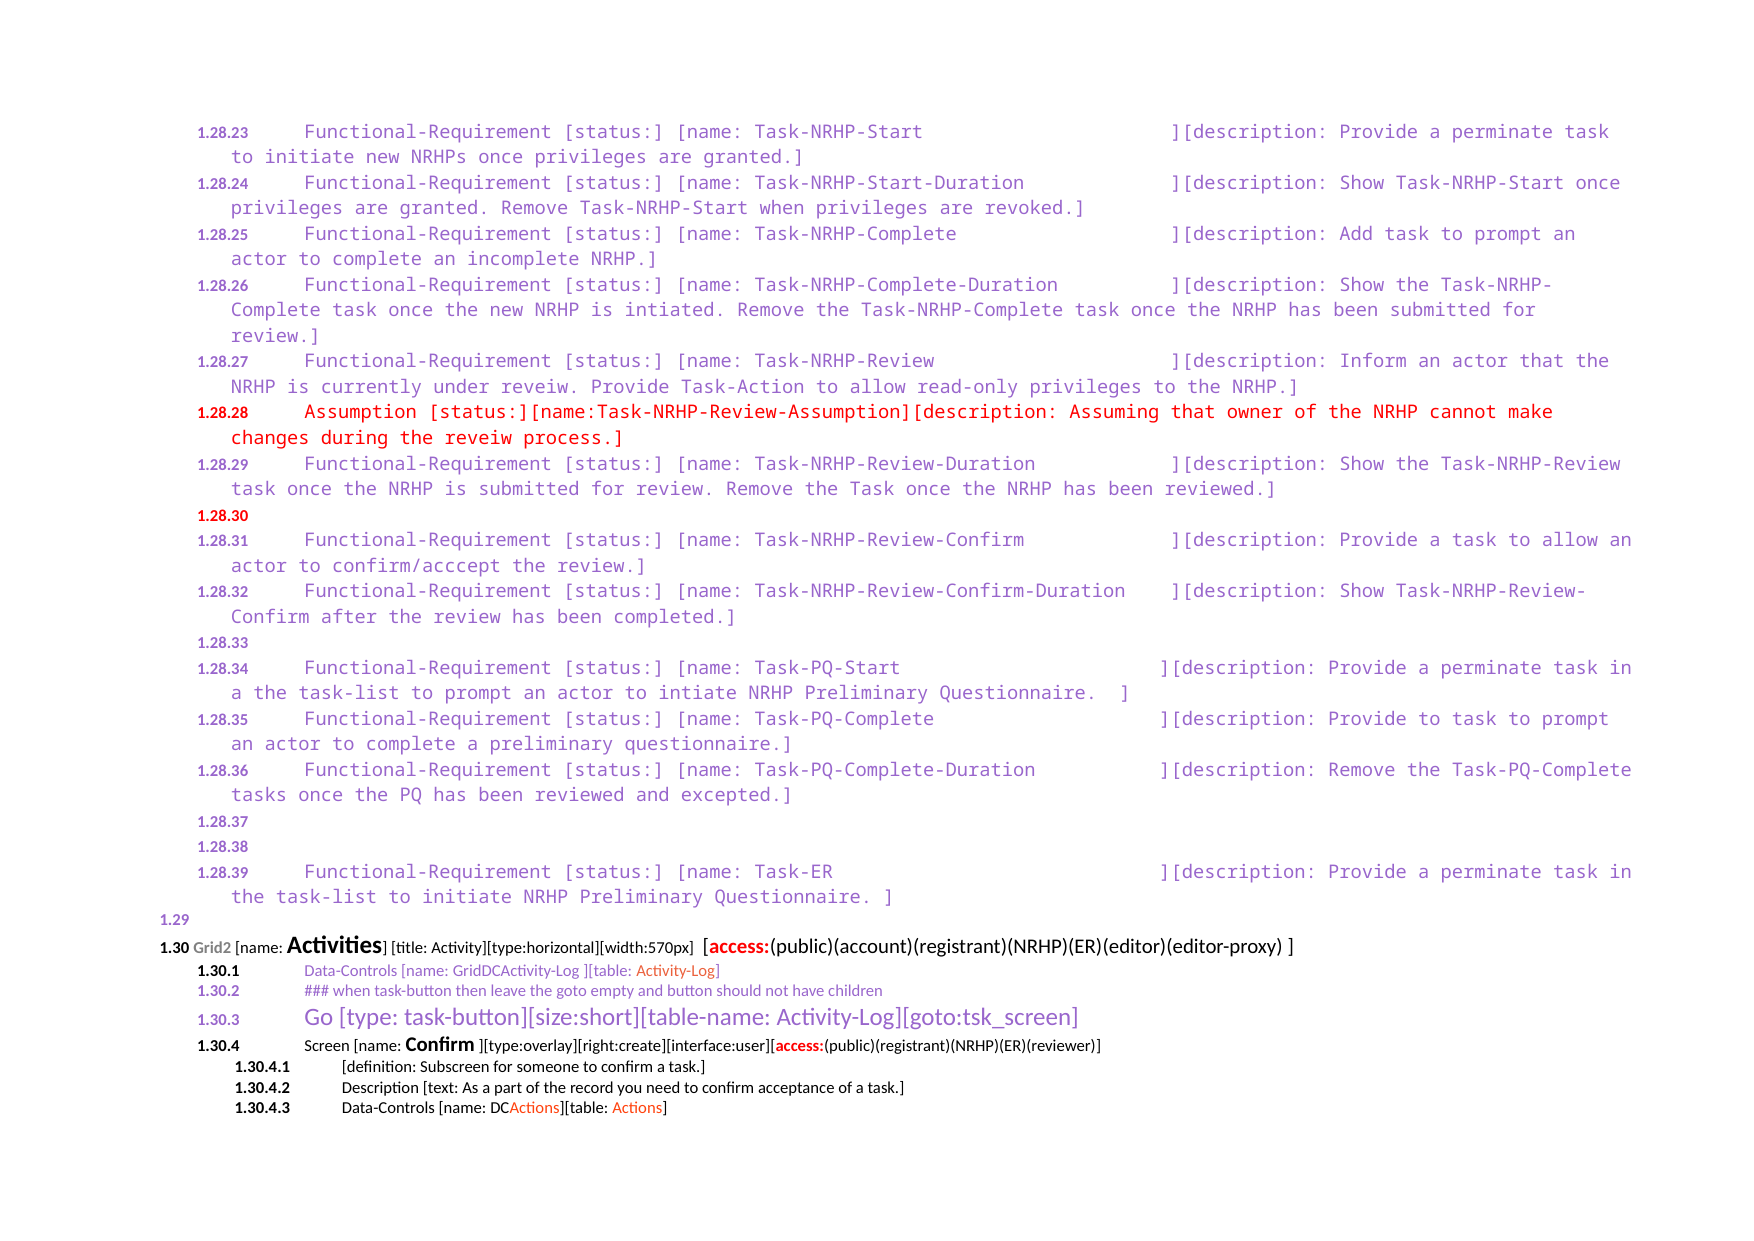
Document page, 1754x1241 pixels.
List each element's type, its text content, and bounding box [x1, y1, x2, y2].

list ### when task-button then leave the goto empty and button should not have children [193, 980, 1636, 1001]
list Functional-Requirement [status:] [name: Task-PQ-Start ][description: Provide a perminate task in a the task-list to prompt an actor to intiate NRHP Preliminary Questionnaire. ] [193, 654, 1636, 705]
list Data-Controls [name: GridDCActivity-Log ][table: Activity-Log] [193, 960, 1636, 980]
list Functional-Requirement [status:] [name: Task-NRHP-Review-Confirm ][description: Provide a task to allow an actor to confirm/acccept the review.] [193, 526, 1636, 577]
list Functional-Requirement [status:] [name: Task-NRHP-Complete ][description: Add task to prompt an actor to complete an incomplete NRHP.] [193, 220, 1636, 271]
list Go [type: task-button][size:short][table-name: Activity-Log][goto:tsk_screen] [193, 1001, 1636, 1031]
list Functional-Requirement [status:] [name: Task-PQ-Complete ][description: Provide to task to prompt an actor to complete a preliminary questionnaire.] [193, 705, 1636, 756]
list Functional-Requirement [status:] [name: Task-NRHP-Start ][description: Provide a perminate task to initiate new NRHPs once privileges are granted.] [193, 118, 1636, 169]
list Data-Controls [name: DCActions][table: Actions] [231, 1097, 1636, 1118]
list Functional-Requirement [status:] [name: Task-PQ-Complete-Duration ][description: Remove the Task-PQ-Complete tasks once the PQ has been reviewed and excepted.] [193, 756, 1636, 807]
list Functional-Requirement [status:] [name: Task-NRHP-Start-Duration ][description: Show Task-NRHP-Start once privileges are granted. Remove Task-NRHP-Start when privileges are revoked.] [193, 169, 1636, 220]
list Functional-Requirement [status:] [name: Task-NRHP-Review-Confirm-Duration ][description: Show Task-NRHP-Review-Confirm after the review has been completed.] [193, 577, 1636, 628]
list [definition: Subscreen for someone to confirm a task.] [231, 1057, 1636, 1077]
list Functional-Requirement [status:] [name: Task-ER ][description: Provide a perminate task in the task-list to initiate NRHP Preliminary Questionnaire. ] [193, 858, 1636, 909]
list Functional-Requirement [status:] [name: Task-NRHP-Review ][description: Inform an actor that the NRHP is currently under reveiw. Provide Task-Action to allow read-only privileges to the NRHP.] [193, 348, 1636, 399]
list Assumption [status:][name:Task-NRHP-Review-Assumption][description: Assuming that owner of the NRHP cannot make changes during the reveiw process.] [193, 399, 1636, 450]
list Functional-Requirement [status:] [name: Task-NRHP-Review-Duration ][description: Show the Task-NRHP-Review task once the NRHP is submitted for review. Remove the Task once the NRHP has been reviewed.] [193, 450, 1636, 501]
list Grid2 [name: Activities] [title: Activity][type:horizontal][width:570px] [access:(public)(account)(registrant)(NRHP)(ER)(editor)(editor-proxy) ] [156, 929, 1636, 960]
list Functional-Requirement [status:] [name: Task-NRHP-Complete-Duration ][description: Show the Task-NRHP-Complete task once the new NRHP is intiated. Remove the Task-NRHP-Complete task once the NRHP has been submitted for review.] [193, 271, 1636, 348]
list Description [text: As a part of the record you need to confirm acceptance of a task.] [231, 1077, 1636, 1097]
list Screen [name: Confirm ][type:overlay][right:create][interface:user][access:(public)(registrant)(NRHP)(ER)(reviewer)] [193, 1031, 1636, 1057]
